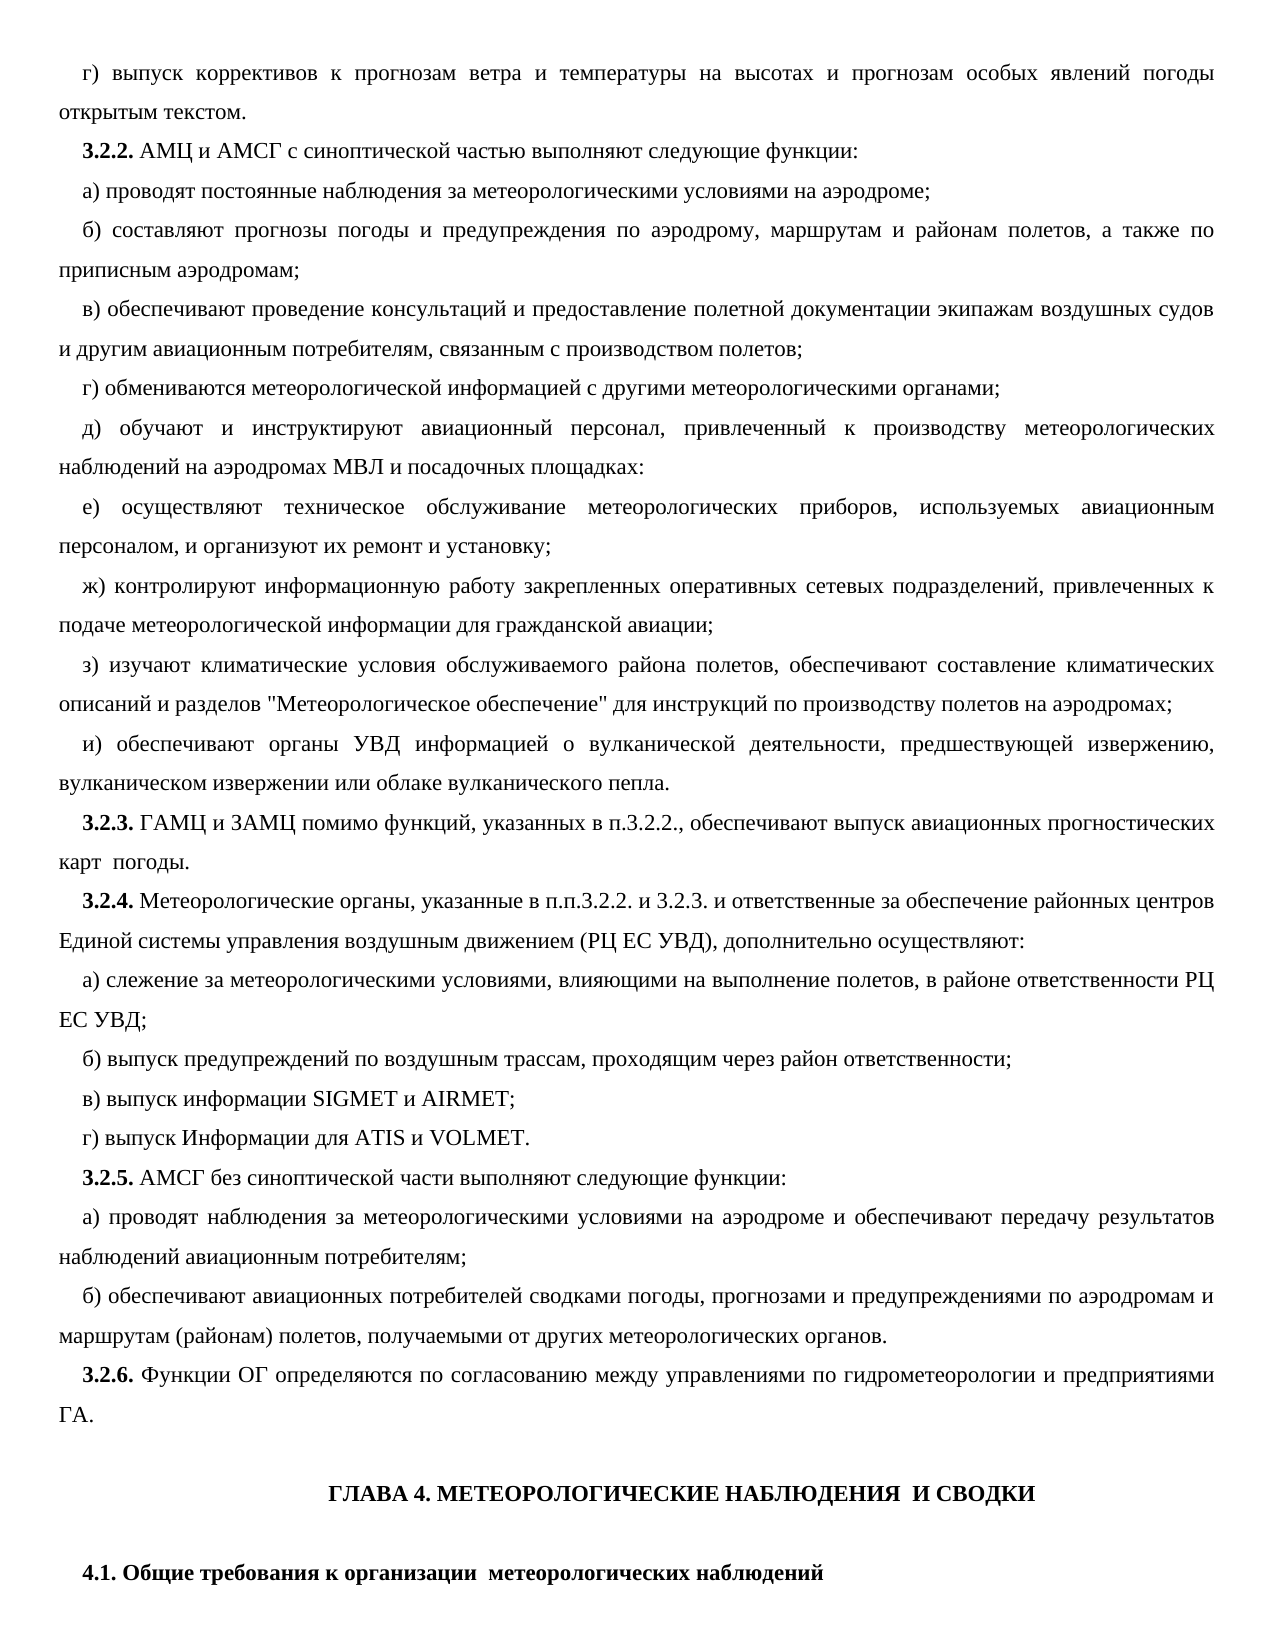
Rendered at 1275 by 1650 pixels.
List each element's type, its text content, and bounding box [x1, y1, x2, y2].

text 4.1. Общие требования к организации метеорологических наблюдений [58, 1559, 1216, 1585]
text д) обучают и инструктируют авиационный персонал, привлеченный к производству метеорологических наблюдений на аэродромах МВЛ и посадочных площадках: [58, 414, 1216, 480]
text е) осуществляют техническое обслуживание метеорологических приборов, используемых авиационным персоналом, и организуют их ремонт и установку; [58, 493, 1216, 559]
text 3.2.6. Функции ОГ определяются по согласованию между управлениями по гидрометеорологии и предприятиями ГА. [58, 1361, 1216, 1427]
text з) изучают климатические условия обслуживаемого района полетов, обеспечивают составление климатических описаний и разделов "Метеорологическое обеспечение" для инструкций по производству полетов на аэродромах; [58, 651, 1216, 717]
text ж) контролируют информационную работу закрепленных оперативных сетевых подразделений, привлеченных к подаче метеорологической информации для гражданской авиации; [58, 572, 1216, 638]
text г) выпуск Информации для ATIS и VOLMET. [58, 1124, 1216, 1151]
text а) проводят наблюдения за метеорологическими условиями на аэродроме и обеспечивают передачу результатов наблюдений авиационным потребителям; [58, 1203, 1216, 1269]
text г) обмениваются метеорологической информацией с другими метеорологическими органами; [58, 374, 1216, 401]
text 3.2.2. АМЦ и АМСГ с синоптической частью выполняют следующие функции: [58, 137, 1216, 164]
text 3.2.3. ГАМЦ и ЗАМЦ помимо функций, указанных в п.3.2.2., обеспечивают выпуск авиационных прогностических карт погоды. [58, 809, 1216, 874]
text б) составляют прогнозы погоды и предупреждения по аэродрому, маршрутам и районам полетов, а также по приписным аэродромам; [58, 216, 1216, 282]
text а) проводят постоянные наблюдения за метеорологическими условиями на аэродроме; [58, 177, 1216, 203]
text 3.2.5. АМСГ без синоптической части выполняют следующие функции: [58, 1164, 1216, 1190]
text и) обеспечивают органы УВД информацией о вулканической деятельности, предшествующей извержению, вулканическом извержении или облаке вулканического пепла. [58, 730, 1216, 796]
text б) выпуск предупреждений по воздушным трассам, проходящим через район ответственности; [58, 1046, 1216, 1072]
text в) обеспечивают проведение консультаций и предоставление полетной документации экипажам воздушных судов и другим авиационным потребителям, связанным с производством полетов; [58, 295, 1216, 361]
text а) слежение за метеорологическими условиями, влияющими на выполнение полетов, в районе ответственности РЦ ЕС УВД; [58, 967, 1216, 1032]
text 3.2.4. Метеорологические органы, указанные в п.п.3.2.2. и 3.2.3. и ответственные за обеспечение районных центров Единой системы управления воздушным движением (РЦ ЕС УВД), дополнительно осуществляют: [58, 888, 1216, 953]
text ГЛАВА 4. МЕТЕОРОЛОГИЧЕСКИЕ НАБЛЮДЕНИЯ И СВОДКИ [58, 1480, 1216, 1506]
text г) выпуск коррективов к прогнозам ветра и температуры на высотах и прогнозам особых явлений погоды открытым текстом. [58, 58, 1216, 124]
text в) выпуск информации SIGMET и AIRMET; [58, 1085, 1216, 1111]
text б) обеспечивают авиационных потребителей сводками погоды, прогнозами и предупреждениями по аэродромам и маршрутам (районам) полетов, получаемыми от других метеорологических органов. [58, 1282, 1216, 1348]
